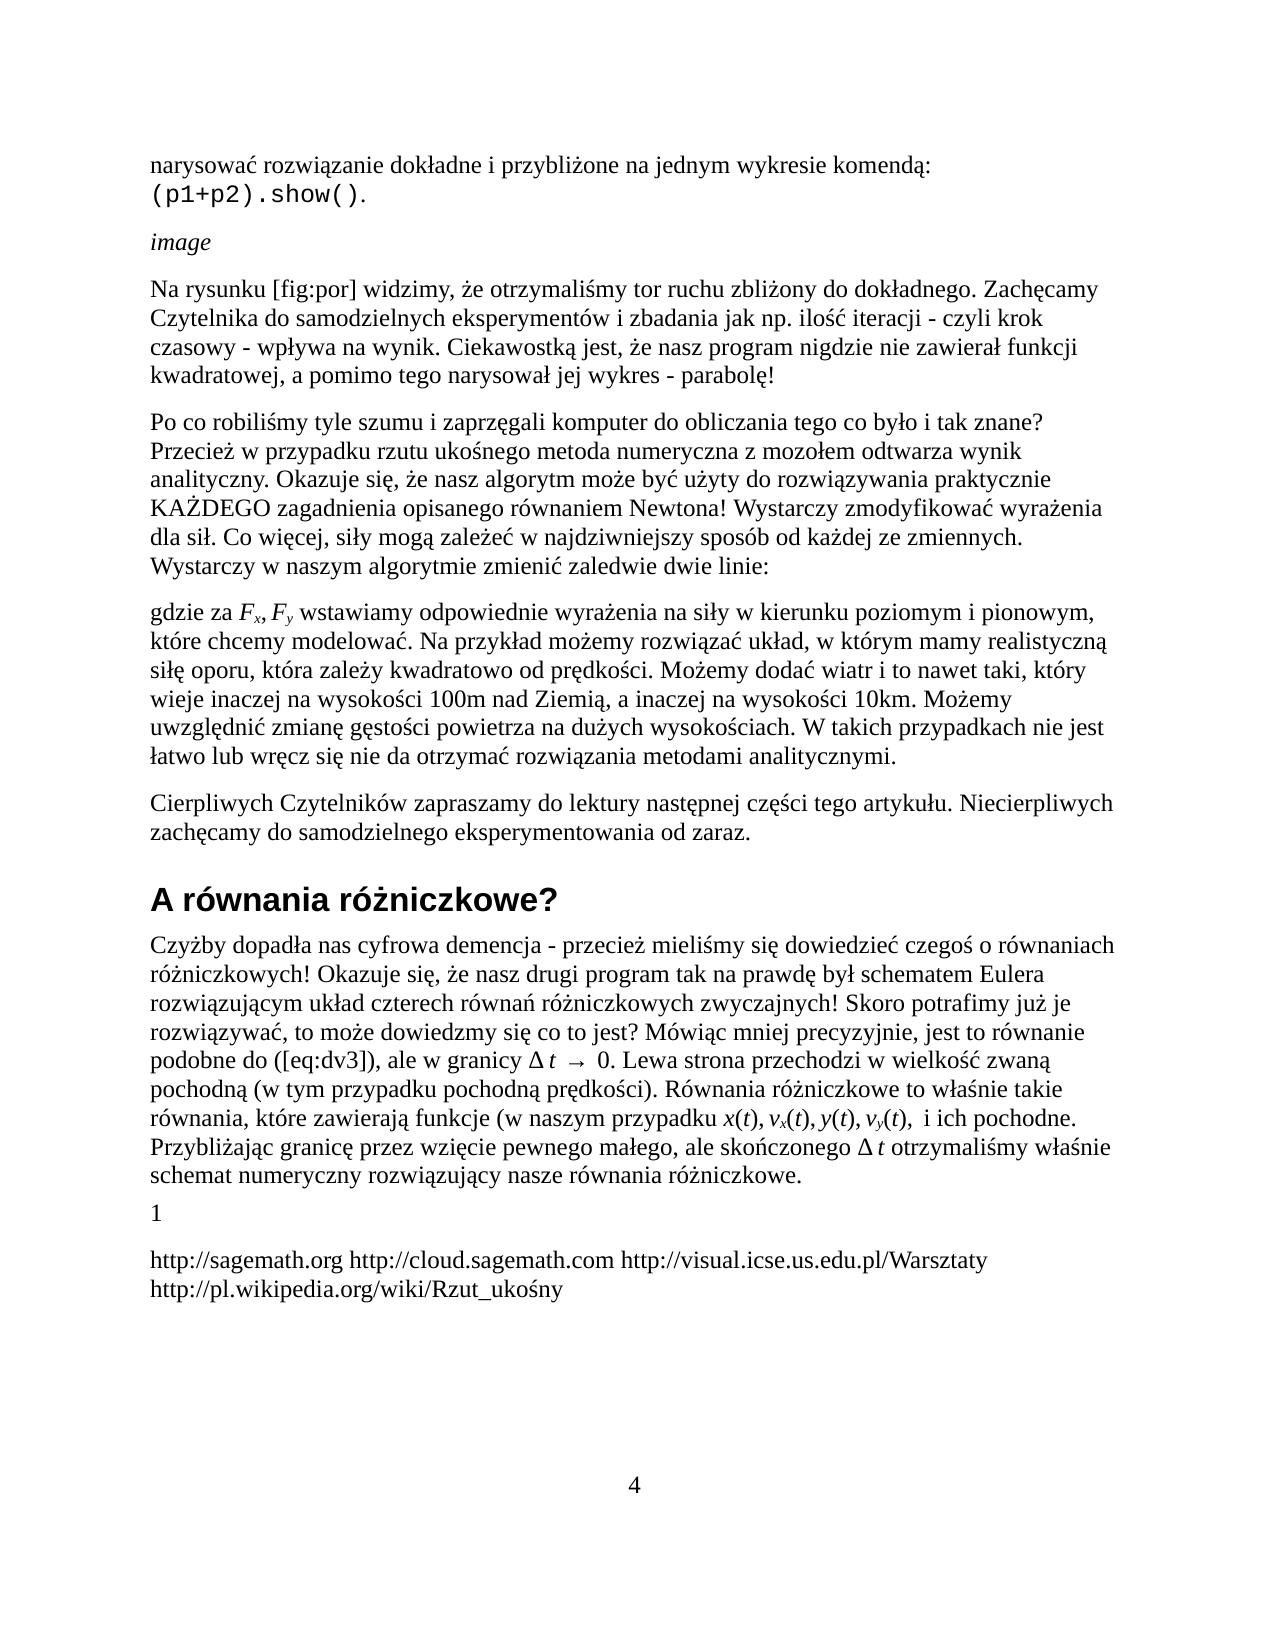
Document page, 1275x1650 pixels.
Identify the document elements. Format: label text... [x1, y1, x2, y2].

text Na rysunku [fig:por] widzimy, że otrzymaliśmy tor ruchu zbliżony do dokładnego. Zachęcamy Czytelnika do samodzielnych eksperymentów i zbadania jak np. ilość iteracji - czyli krok czasowy - wpływa na wynik. Ciekawostką jest, że nasz program nigdzie nie zawierał funkcji kwadratowej, a pomimo tego narysował jej wykres - parabolę! [150, 274, 1125, 389]
text Po co robiliśmy tyle szumu i zaprzęgali komputer do obliczania tego co było i tak znane? Przecież w przypadku rzutu ukośnego metoda numeryczna z mozołem odtwarza wynik analityczny. Okazuje się, że nasz algorytm może być użyty do rozwiązywania praktycznie KAŻDEGO zagadnienia opisanego równaniem Newtona! Wystarczy zmodyfikować wyrażenia dla sił. Co więcej, siły mogą zależeć w najdziwniejszy sposób od każdej ze zmiennych. Wystarczy w naszym algorytmie zmienić zaledwie dwie linie: [150, 407, 1125, 579]
text http://sagemath.org http://cloud.sagemath.com http://visual.icse.us.edu.pl/Warsztaty http://pl.wikipedia.org/wiki/Rzut_ukośny [150, 1245, 1125, 1302]
text image [150, 227, 1125, 256]
subtitle A równania różniczkowe? [150, 879, 1125, 918]
text Cierpliwych Czytelników zapraszamy do lektury następnej części tego artykułu. Niecierpliwych zachęcamy do samodzielnego eksperymentowania od zaraz. [150, 788, 1125, 845]
text 1 [150, 1198, 1125, 1227]
text gdzie za Fx, Fy wstawiamy odpowiednie wyrażenia na siły w kierunku poziomym i pionowym, które chcemy modelować. Na przykład możemy rozwiązać układ, w którym mamy realistyczną siłę oporu, która zależy kwadratowo od prędkości. Możemy dodać wiatr i to nawet taki, który wieje inaczej na wysokości 100m nad Ziemią, a inaczej na wysokości 10km. Możemy uwzględnić zmianę gęstości powietrza na dużych wysokościach. W takich przypadkach nie jest łatwo lub wręcz się nie da otrzymać rozwiązania metodami analitycznymi. [150, 597, 1125, 770]
text narysować rozwiązanie dokładne i przybliżone na jednym wykresie komendą: (p1+p2).show(). [150, 150, 1125, 209]
text Czyżby dopadła nas cyfrowa demencja - przecież mieliśmy się dowiedzieć czegoś o równaniach różniczkowych! Okazuje się, że nasz drugi program tak na prawdę był schematem Eulera rozwiązującym układ czterech równań różniczkowych zwyczajnych! Skoro potrafimy już je rozwiązywać, to może dowiedzmy się co to jest? Mówiąc mniej precyzyjnie, jest to równanie podobne do ([eq:dv3]), ale w granicy Δ t → 0. Lewa strona przechodzi w wielkość zwaną pochodną (w tym przypadku pochodną prędkości). Równania różniczkowe to właśnie takie równania, które zawierają funkcje (w naszym przypadku x(t), vx(t), y(t), vy(t), i ich pochodne. Przybliżając granicę przez wzięcie pewnego małego, ale skończonego Δ t otrzymaliśmy właśnie schemat numeryczny rozwiązujący nasze równania różniczkowe. [150, 931, 1125, 1189]
